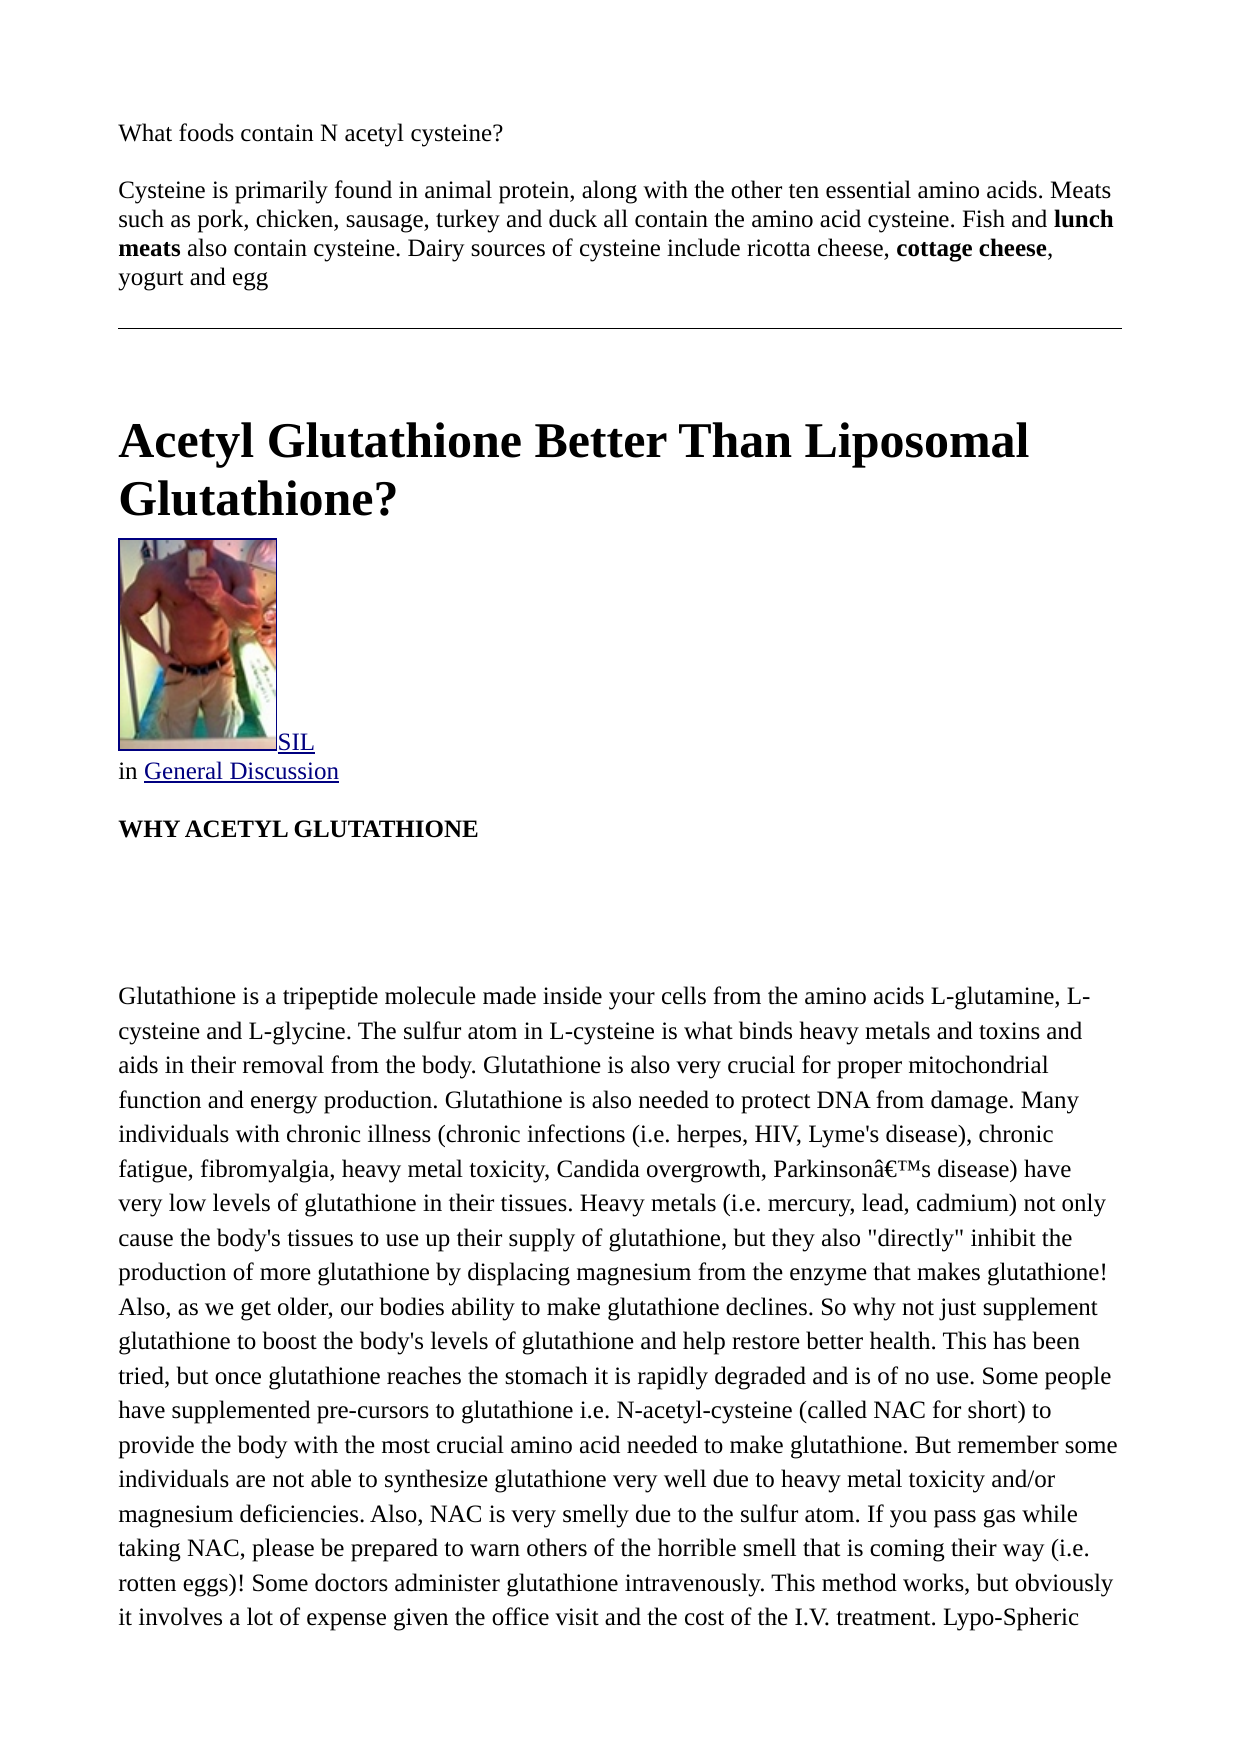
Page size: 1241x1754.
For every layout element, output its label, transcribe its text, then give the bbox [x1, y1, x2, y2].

text Cysteine is primarily found in animal protein, along with the other ten essential amino acids. Meats such as pork, chicken, sausage, turkey and duck all contain the amino acid cysteine. Fish and lunch meats also contain cysteine. Dairy sources of cysteine include ricotta cheese, cottage cheese, yogurt and egg [118, 176, 1122, 291]
text SIL [118, 538, 1122, 756]
text WHY ACETYL GLUTATHIONE [118, 814, 1122, 912]
text Glutathione is a tripeptide molecule made inside your cells from the amino acids L-glutamine, L-cysteine and L-glycine. The sulfur atom in L-cysteine is what binds heavy metals and toxins and aids in their removal from the body. Glutathione is also very crucial for proper mitochondrial function and energy production. Glutathione is also needed to protect DNA from damage. Many individuals with chronic illness (chronic infections (i.e. herpes, HIV, Lyme's disease), chronic fatigue, fibromyalgia, heavy metal toxicity, Candida overgrowth, Parkinsonâ€™s disease) have very low levels of glutathione in their tissues. Heavy metals (i.e. mercury, lead, cadmium) not only cause the body's tissues to use up their supply of glutathione, but they also "directly" inhibit the production of more glutathione by displacing magnesium from the enzyme that makes glutathione! Also, as we get older, our bodies ability to make glutathione declines. So why not just supplement glutathione to boost the body's levels of glutathione and help restore better health. This has been tried, but once glutathione reaches the stomach it is rapidly degraded and is of no use. Some people have supplemented pre-cursors to glutathione i.e. N-acetyl-cysteine (called NAC for short) to provide the body with the most crucial amino acid needed to make glutathione. But remember some individuals are not able to synthesize glutathione very well due to heavy metal toxicity and/or magnesium deficiencies. Also, NAC is very smelly due to the sulfur atom. If you pass gas while taking NAC, please be prepared to warn others of the horrible smell that is coming their way (i.e. rotten eggs)! Some doctors administer glutathione intravenously. This method works, but obviously it involves a lot of expense given the office visit and the cost of the I.V. treatment. Lypo-Spheric [118, 981, 1122, 1631]
subtitle Acetyl Glutathione Better Than Liposomal Glutathione? [118, 411, 1122, 526]
picture [120, 540, 276, 749]
text in General Discussion [118, 756, 1122, 785]
text What foods contain N acetyl cysteine? [118, 118, 1122, 147]
